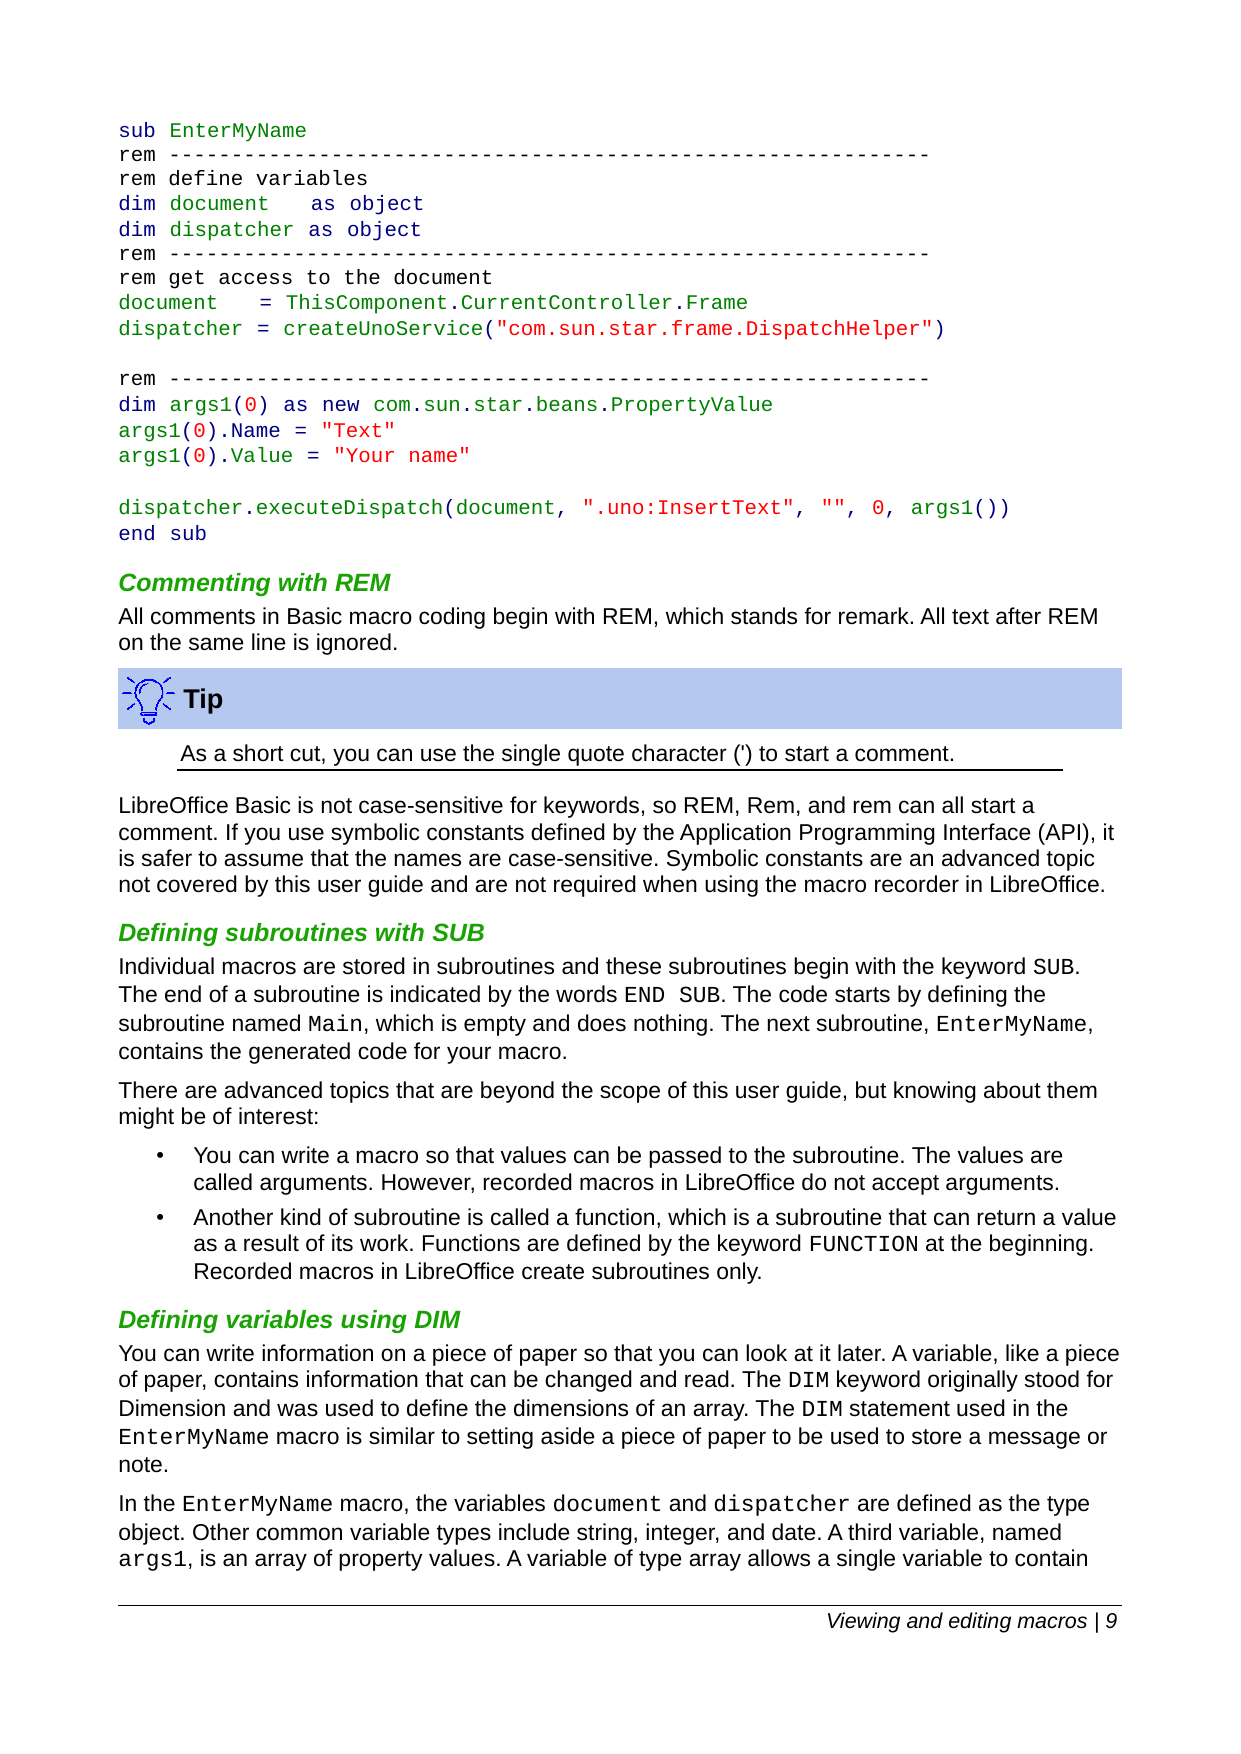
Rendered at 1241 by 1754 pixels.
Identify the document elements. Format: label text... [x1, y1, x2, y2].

text You can write information on a piece of paper so that you can look at it later. A variable, like a piece of paper, contains information that can be changed and read. The DIM keyword originally stood for Dimension and was used to define the dimensions of an array. The DIM statement used in the EnterMyName macro is similar to setting aside a piece of paper to be used to store a message or note. [118, 1340, 1122, 1478]
text rem ------------------------------------------------------------- [118, 144, 1122, 168]
text dim dispatcher as object [118, 217, 1122, 243]
text sub EnterMyName [118, 118, 1122, 144]
text end sub [118, 522, 1122, 548]
subtitle Commenting with REM [118, 568, 1122, 597]
text rem get access to the document [118, 267, 1122, 291]
text In the EnterMyName macro, the variables document and dispatcher are defined as the type object. Other common variable types include string, integer, and date. A third variable, named args1, is an array of property values. A variable of type array allows a single variable to contain [118, 1490, 1122, 1573]
text dispatcher = createUnoService("com.sun.star.frame.DispatchHelper") [118, 316, 1122, 342]
text There are advanced topics that are beyond the scope of this user guide, but knowing about them might be of interest: [118, 1077, 1122, 1129]
text As a short cut, you can use the single quote character (') to start a comment. [177, 737, 1063, 769]
list Another kind of subroutine is called a function, which is a subroutine that can return a value as a result of its work. Functions are defined by the keyword FUNCTION at the beginning. Recorded macros in LibreOffice create subroutines only. [156, 1204, 1122, 1285]
picture [119, 669, 179, 729]
text args1(0).Value = "Your name" [118, 444, 1122, 470]
text LibreOffice Basic is not case-sensitive for keywords, so REM, Rem, and rem can all start a comment. If you use symbolic constants defined by the Application Programming Interface (API), it is safer to assume that the names are case-sensitive. Symbolic constants are an advanced topic not covered by this user guide and are not required when using the macro recorder in LibreOffice. [118, 792, 1122, 898]
text dim args1(0) as new com.sun.star.beans.PropertyValue [118, 392, 1122, 418]
text args1(0).Name = "Text" [118, 418, 1122, 444]
text Individual macros are stored in subroutines and these subroutines begin with the keyword SUB. The end of a subroutine is indicated by the words END SUB. The code starts by defining the subroutine named Main, which is empty and does nothing. The next subroutine, EnterMyName, contains the generated code for your macro. [118, 953, 1122, 1064]
subtitle Tip [118, 668, 1122, 729]
list You can write a macro so that values can be passed to the subroutine. The values are called arguments. However, recorded macros in LibreOffice do not accept arguments. [156, 1142, 1122, 1195]
text rem ------------------------------------------------------------- [118, 243, 1122, 267]
subtitle Defining variables using DIM [118, 1305, 1122, 1334]
text All comments in Basic macro coding begin with REM, which stands for remark. All text after REM on the same line is ignored. [118, 603, 1122, 656]
text dim document as object [118, 191, 1122, 217]
subtitle Defining subroutines with SUB [118, 918, 1122, 947]
text rem ------------------------------------------------------------- [118, 368, 1122, 392]
text dispatcher.executeDispatch(document, ".uno:InsertText", "", 0, args1()) [118, 496, 1122, 522]
text document = ThisComponent.CurrentController.Frame [118, 291, 1122, 316]
text rem define variables [118, 168, 1122, 191]
